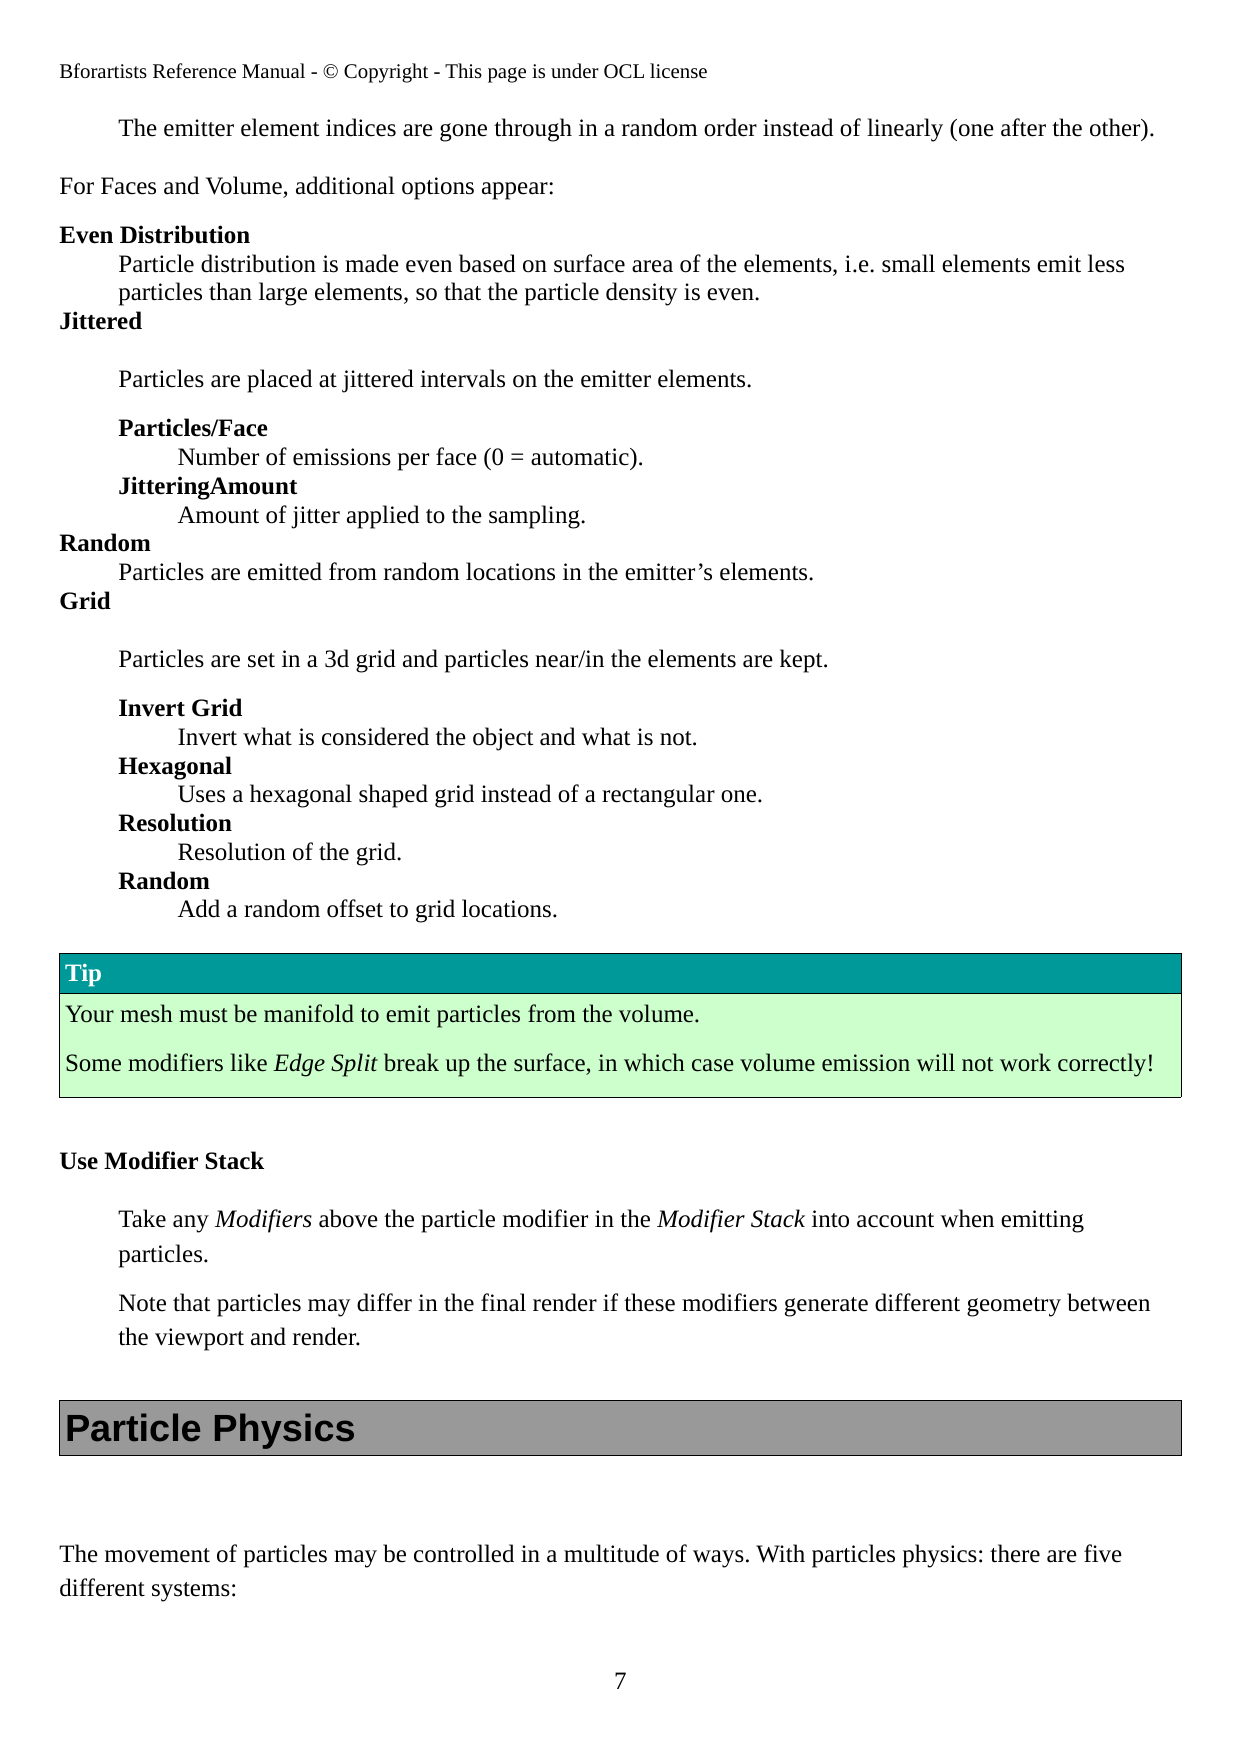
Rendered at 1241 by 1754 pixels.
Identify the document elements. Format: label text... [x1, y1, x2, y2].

list Invert what is considered the object and what is not. [177, 722, 1181, 751]
text Particles are set in a 3d grid and particles near/in the elements are kept. [118, 644, 1181, 673]
text Particles are placed at jittered intervals on the emitter elements. [118, 364, 1181, 393]
subtitle Resolution [118, 808, 1181, 837]
subtitle Jittered [59, 306, 1181, 335]
subtitle Hexagonal [118, 751, 1181, 779]
subtitle Particles/Face [118, 413, 1181, 442]
text The movement of particles may be controlled in a multitude of ways. With particles physics: there are five different systems: [59, 1539, 1181, 1602]
subtitle Invert Grid [118, 693, 1181, 722]
list The emitter element indices are gone through in a random order instead of linearly (one after the other). [118, 113, 1181, 141]
list Resolution of the grid. [177, 837, 1181, 866]
subtitle Even Distribution [59, 220, 1181, 249]
table_cell Your mesh must be manifold to emit particles from the volume. Some modifiers like Edge Split break up the surface, in which case volume emission will not work correctly! [60, 994, 1181, 1097]
list Particle distribution is made even based on surface area of the elements, i.e. small elements emit less particles than large elements, so that the particle density is even. [118, 249, 1181, 306]
subtitle Random [59, 528, 1181, 557]
table_header Particle Physics [60, 1401, 1181, 1455]
text Note that particles may differ in the final render if these modifiers generate different geometry between the viewport and render. [118, 1288, 1181, 1351]
subtitle Grid [59, 586, 1181, 615]
list Amount of jitter applied to the sampling. [177, 500, 1181, 528]
list Uses a hexagonal shaped grid instead of a rectangular one. [177, 779, 1181, 808]
list Add a random offset to grid locations. [177, 894, 1181, 923]
text Take any Modifiers above the particle modifier in the Modifier Stack into account when emitting particles. [118, 1204, 1181, 1268]
subtitle Random [118, 866, 1181, 894]
list Number of emissions per face (0 = automatic). [177, 442, 1181, 471]
subtitle Use Modifier Stack [59, 1146, 1181, 1175]
text For Faces and Volume, additional options appear: [59, 171, 1181, 199]
subtitle JitteringAmount [118, 471, 1181, 500]
table_header Tip [60, 954, 1181, 993]
list Particles are emitted from random locations in the emitter’s elements. [118, 557, 1181, 586]
